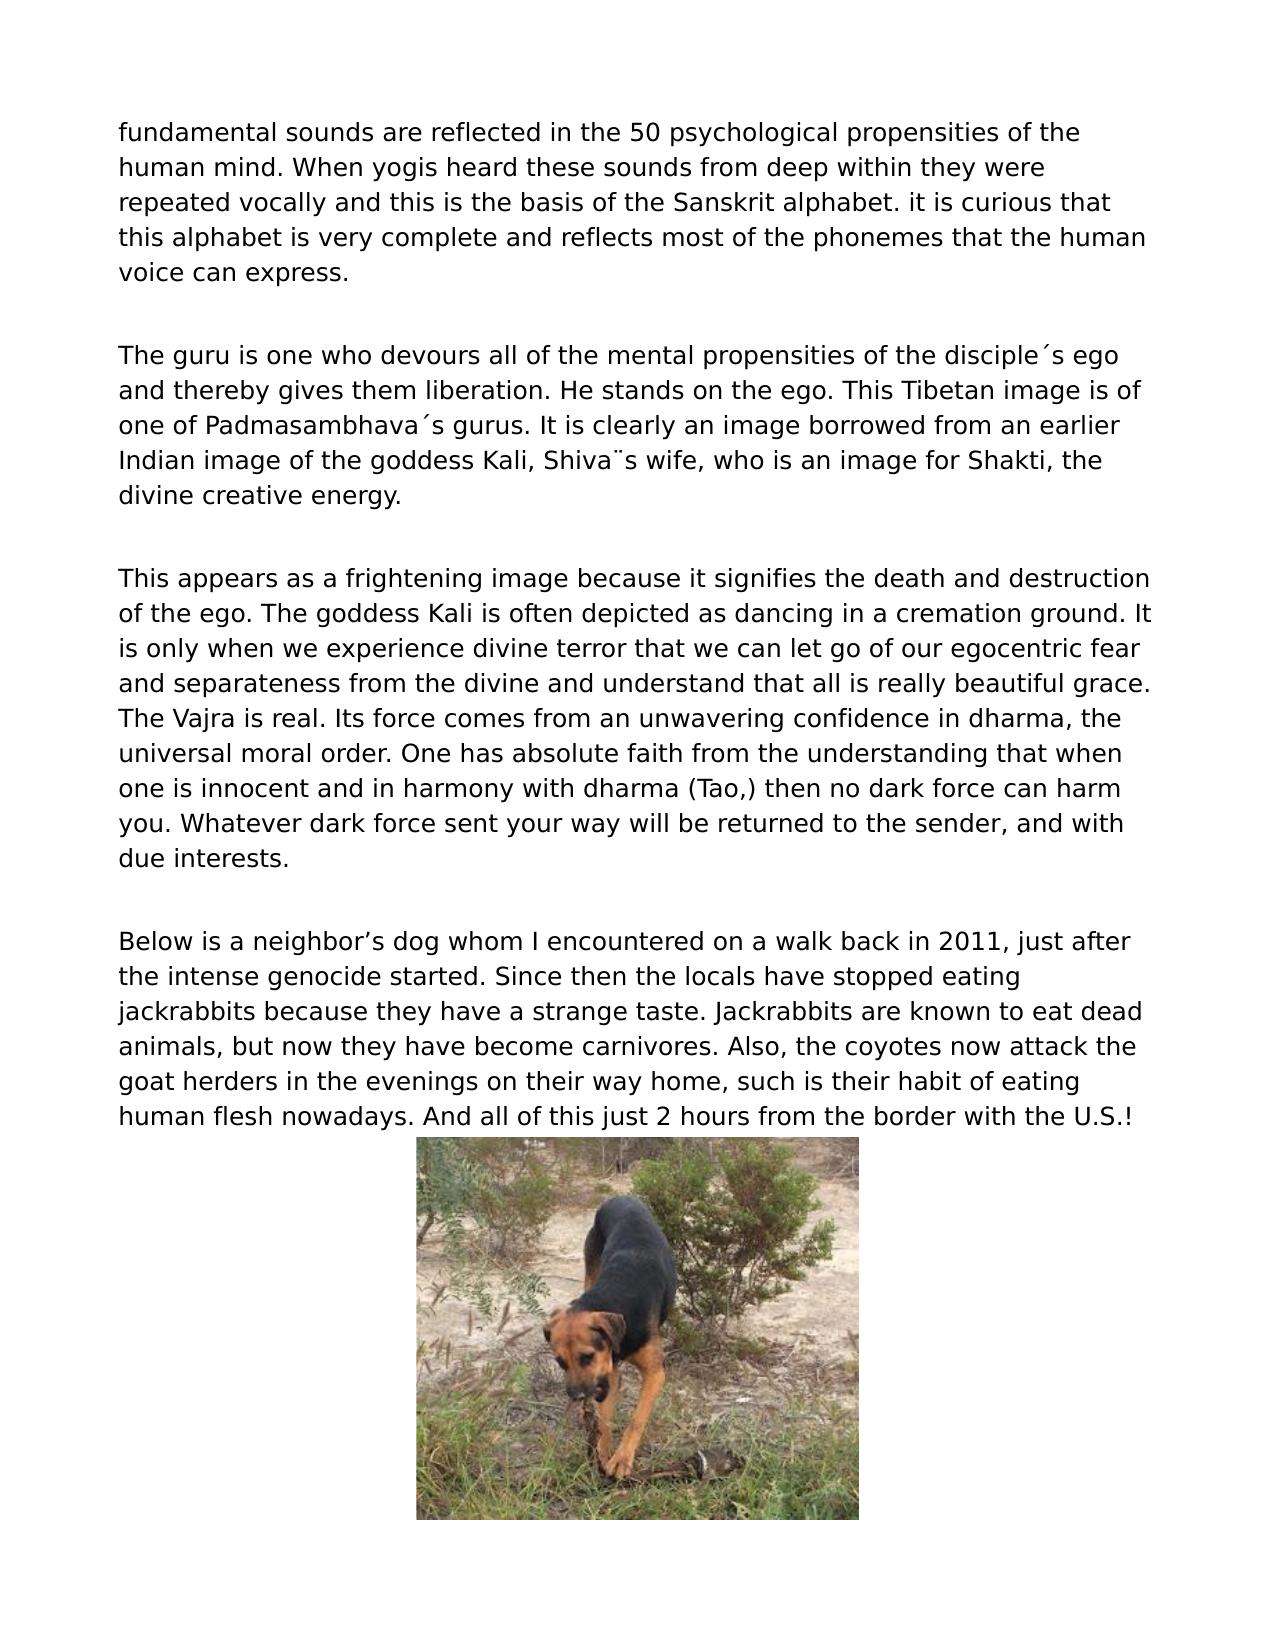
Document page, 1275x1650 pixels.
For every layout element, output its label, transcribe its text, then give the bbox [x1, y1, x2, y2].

text fundamental sounds are reflected in the 50 psychological propensities of the human mind. When yogis heard these sounds from deep within they were repeated vocally and this is the basis of the Sanskrit alphabet. it is curious that this alphabet is very complete and reflects most of the phonemes that the human voice can express. [118, 118, 1157, 287]
text Below is a neighbor’s dog whom I encountered on a walk back in 2011, just after the intense genocide started. Since then the locals have stopped eating jackrabbits because they have a strange taste. Jackrabbits are known to eat dead animals, but now they have become carnivores. Also, the coyotes now attack the goat herders in the evenings on their way home, such is their habit of eating human flesh nowadays. And all of this just 2 hours from the border with the U.S.! [118, 927, 1157, 1132]
text The guru is one who devours all of the mental propensities of the disciple´s ego and thereby gives them liberation. He stands on the ego. This Tibetan image is of one of Padmasambhava´s gurus. It is clearly an image borrowed from an earlier Indian image of the goddess Kali, Shiva¨s wife, who is an image for Shakti, the divine creative energy. [118, 341, 1157, 510]
picture [416, 1137, 859, 1520]
text This appears as a frightening image because it signifies the death and destruction of the ego. The goddess Kali is often depicted as dancing in a cremation ground. It is only when we experience divine terror that we can let go of our egocentric fear and separateness from the divine and understand that all is really beautiful grace. The Vajra is real. Its force comes from an unwavering confidence in dharma, the universal moral order. One has absolute faith from the understanding that when one is innocent and in harmony with dharma (Tao,) then no dark force can harm you. Whatever dark force sent your way will be returned to the sender, and with due interests. [118, 564, 1157, 873]
